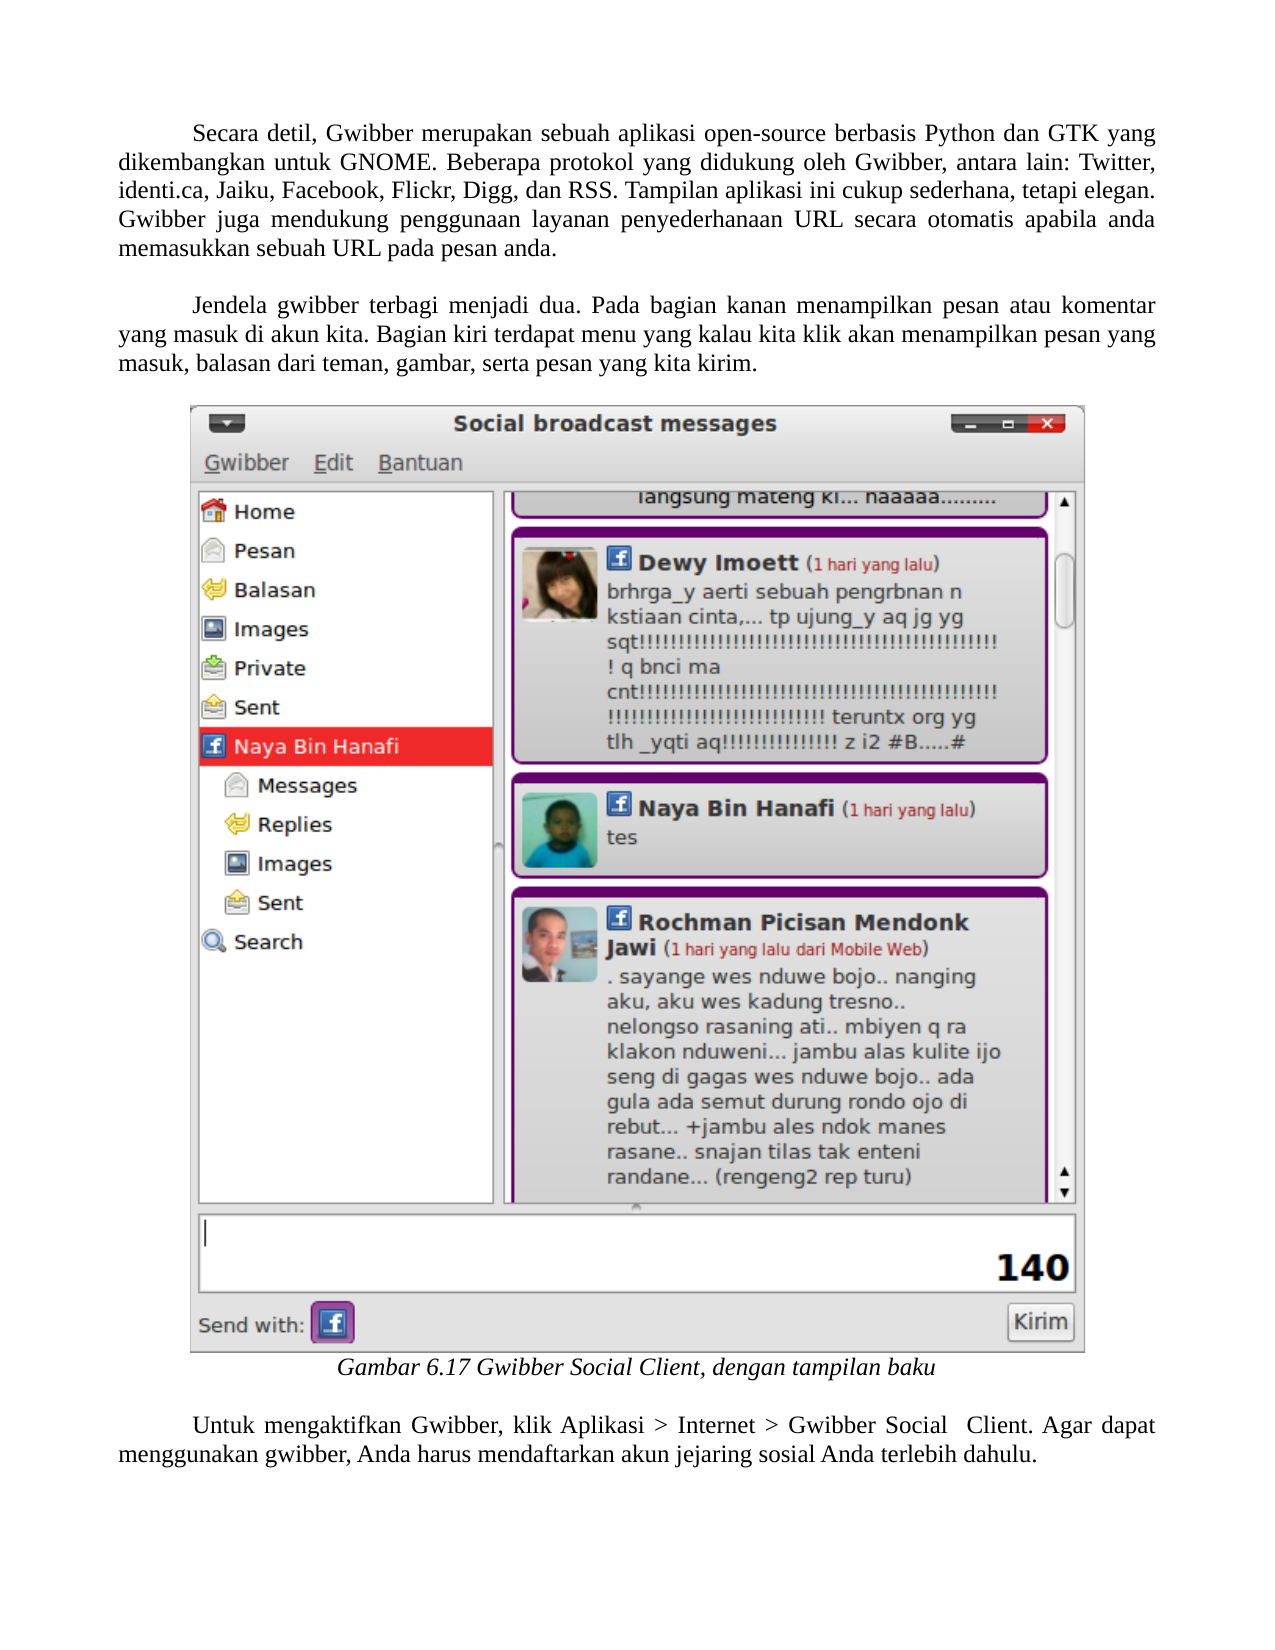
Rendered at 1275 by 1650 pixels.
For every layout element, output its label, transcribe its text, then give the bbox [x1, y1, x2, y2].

text Jendela gwibber terbagi menjadi dua. Pada bagian kanan menampilkan pesan atau komentar yang masuk di akun kita. Bagian kiri terdapat menu yang kalau kita klik akan menampilkan pesan yang masuk, balasan dari teman, gambar, serta pesan yang kita kirim. [118, 291, 1157, 377]
text Untuk mengaktifkan Gwibber, klik Aplikasi > Internet > Gwibber Social Client. Agar dapat menggunakan gwibber, Anda harus mendaftarkan akun jejaring sosial Anda terlebih dahulu. [118, 1410, 1157, 1467]
text Gambar 6.17 Gwibber Social Client, dengan tampilan baku [118, 1352, 1157, 1381]
picture [190, 405, 1086, 1353]
text Secara detil, Gwibber merupakan sebuah aplikasi open-source berbasis Python dan GTK yang dikembangkan untuk GNOME. Beberapa protokol yang didukung oleh Gwibber, antara lain: Twitter, identi.ca, Jaiku, Facebook, Flickr, Digg, dan RSS. Tampilan aplikasi ini cukup sederhana, tetapi elegan. Gwibber juga mendukung penggunaan layanan penyederhanaan URL secara otomatis apabila anda memasukkan sebuah URL pada pesan anda. [118, 118, 1157, 262]
